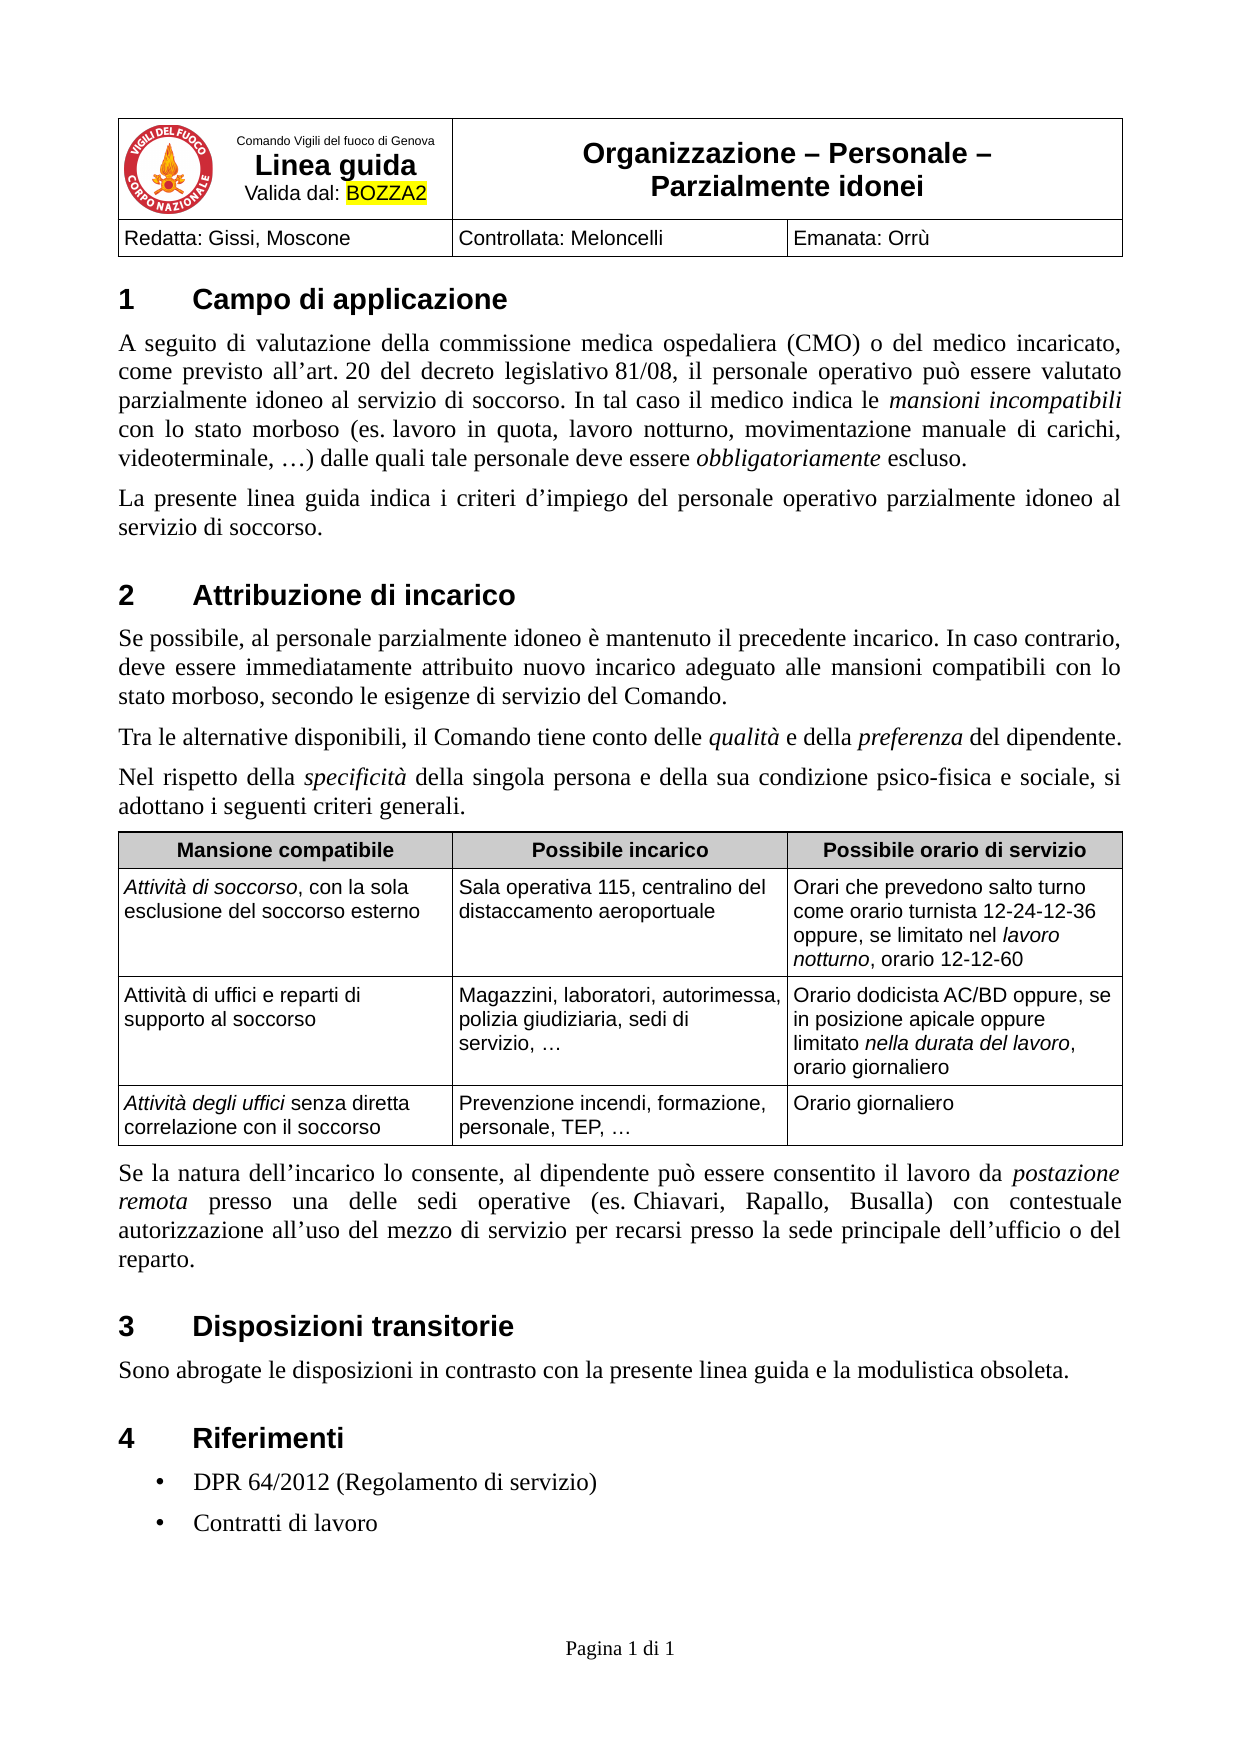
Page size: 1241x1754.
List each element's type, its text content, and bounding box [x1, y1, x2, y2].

text Tra le alternative disponibili, il Comando tiene conto delle qualità e della preferenza del dipendente. [118, 722, 1122, 750]
text Se la natura dell’incarico lo consente, al dipendente può essere consentito il lavoro da postazione remota presso una delle sedi operative (es. Chiavari, Rapallo, Busalla) con contestuale autorizzazione all’uso del mezzo di servizio per recarsi presso la sede principale dell’ufficio o del reparto. [118, 1158, 1122, 1273]
subtitle Attribuzione di incarico [118, 577, 1122, 611]
table_cell Attività degli uffici senza diretta correlazione con il soccorso [119, 1086, 452, 1145]
subtitle Campo di applicazione [118, 282, 1122, 315]
table_header Mansione compatibile [119, 833, 452, 868]
table_cell Controllata: Meloncelli [453, 220, 787, 256]
text A seguito di valutazione della commissione medica ospedaliera (CMO) o del medico incaricato, come previsto all’art. 20 del decreto legislativo 81/08, il personale operativo può essere valutato parzialmente idoneo al servizio di soccorso. In tal caso il medico indica le mansioni incompatibili con lo stato morboso (es. lavoro in quota, lavoro notturno, movimentazione manuale di carichi, videoterminale, …) dalle quali tale personale deve essere obbligatoriamente escluso. [118, 328, 1122, 471]
subtitle Disposizioni transitorie [118, 1309, 1122, 1343]
table_cell Attività di uffici e reparti di supporto al soccorso [119, 977, 452, 1084]
table_header [119, 119, 219, 219]
text La presente linea guida indica i criteri d’impiego del personale operativo parzialmente idoneo al servizio di soccorso. [118, 483, 1122, 541]
table_cell Redatta: Gissi, Moscone [119, 220, 452, 256]
table_cell Orari che prevedono salto turno come orario turnista 12-24-12-36 oppure, se limitato nel lavoro notturno, orario 12-12-60 [788, 869, 1122, 976]
table_cell Emanata: Orrù [788, 220, 1122, 256]
table_cell Magazzini, laboratori, autorimessa, polizia giudiziaria, sedi di servizio, … [453, 977, 787, 1084]
list Contratti di lavoro [156, 1508, 1122, 1536]
table_cell Sala operativa 115, centralino del distaccamento aeroportuale [453, 869, 787, 976]
text Sono abrogate le disposizioni in contrasto con la presente linea guida e la modulistica obsoleta. [118, 1356, 1122, 1384]
table_cell Attività di soccorso, con la sola esclusione del soccorso esterno [119, 869, 452, 976]
subtitle Riferimenti [118, 1421, 1122, 1454]
table_header Organizzazione – Personale – Parzialmente idonei [453, 119, 1122, 219]
table_header Comando Vigili del fuoco di Genova Linea guida Valida dal: BOZZA2 [219, 119, 452, 219]
table_cell Orario dodicista AC/BD oppure, se in posizione apicale oppure limitato nella durata del lavoro, orario giornaliero [788, 977, 1122, 1084]
text Nel rispetto della specificità della singola persona e della sua condizione psico-fisica e sociale, si adottano i seguenti criteri generali. [118, 762, 1122, 819]
table_header Possibile incarico [453, 833, 787, 868]
table_header Possibile orario di servizio [788, 833, 1122, 868]
table_cell Prevenzione incendi, formazione, personale, TEP, … [453, 1086, 787, 1145]
text Se possibile, al personale parzialmente idoneo è mantenuto il precedente incarico. In caso contrario, deve essere immediatamente attribuito nuovo incarico adeguato alle mansioni compatibili con lo stato morboso, secondo le esigenze di servizio del Comando. [118, 623, 1122, 710]
table_cell Orario giornaliero [788, 1086, 1122, 1145]
picture [124, 125, 213, 214]
list DPR 64/2012 (Regolamento di servizio) [156, 1467, 1122, 1496]
